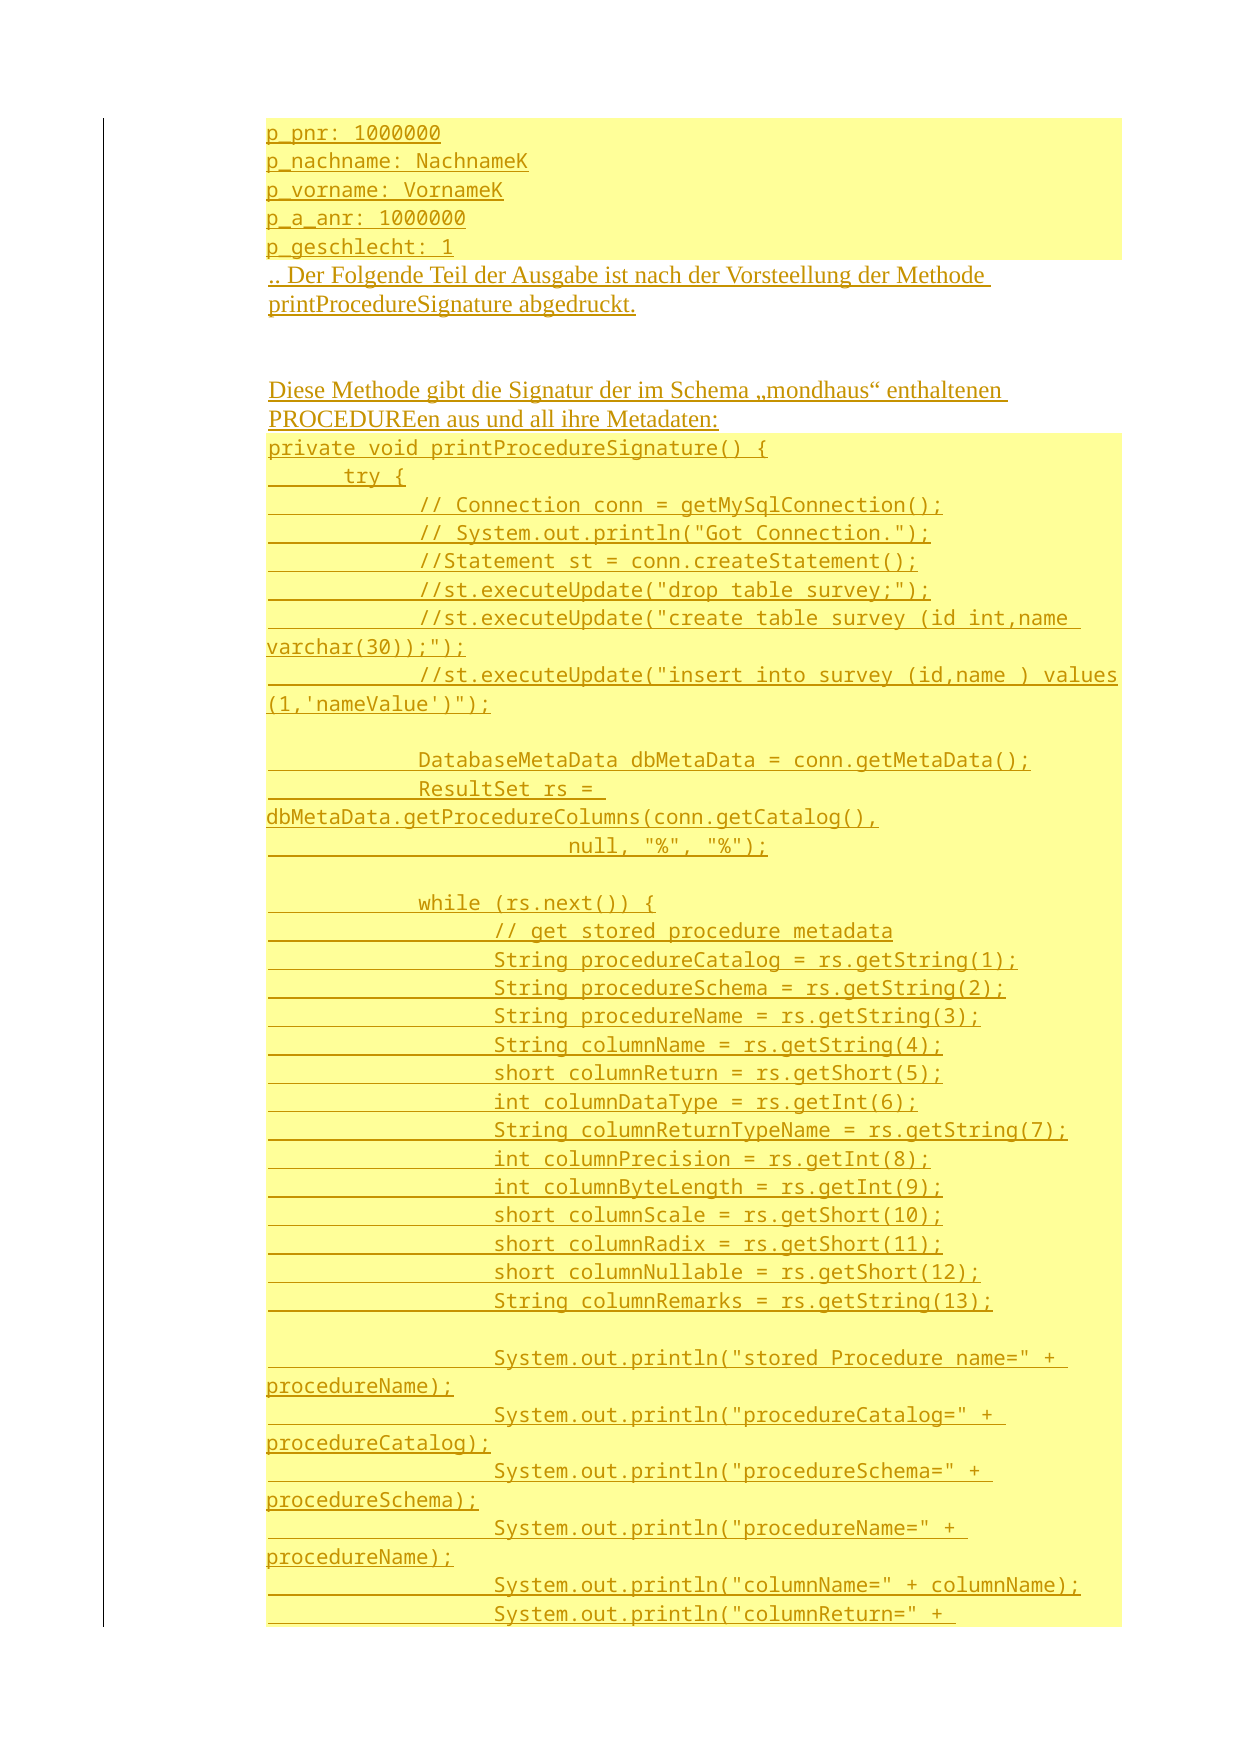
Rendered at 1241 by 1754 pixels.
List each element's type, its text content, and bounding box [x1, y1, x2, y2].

text String procedureSchema = rs.getString(2); [266, 973, 1122, 1002]
text // Connection conn = getMySqlConnection(); [266, 490, 1122, 518]
text p_pnr: 1000000 [266, 118, 1122, 147]
text int columnPrecision = rs.getInt(8); [266, 1144, 1122, 1172]
text String columnReturnTypeName = rs.getString(7); [266, 1115, 1122, 1144]
text //st.executeUpdate("insert into survey (id,name ) values (1,'nameValue')"); [266, 660, 1122, 717]
text System.out.println("procedureCatalog=" + procedureCatalog); [266, 1400, 1122, 1457]
text short columnReturn = rs.getShort(5); [266, 1058, 1122, 1087]
text p_vorname: VornameK [266, 175, 1122, 203]
text String procedureName = rs.getString(3); [266, 1002, 1122, 1030]
text String columnName = rs.getString(4); [266, 1030, 1122, 1058]
text System.out.println("stored Procedure name=" + procedureName); [266, 1343, 1122, 1400]
text System.out.println("columnReturn=" + [266, 1599, 1122, 1627]
text .. Der Folgende Teil der Ausgabe ist nach der Vorsteellung der Methode printProcedureSignature abgedruckt. [268, 260, 1122, 318]
text DatabaseMetaData dbMetaData = conn.getMetaData(); [266, 746, 1122, 774]
text //Statement st = conn.createStatement(); [266, 547, 1122, 575]
text System.out.println("procedureSchema=" + procedureSchema); [266, 1457, 1122, 1513]
text null, "%", "%"); [266, 831, 1122, 859]
text short columnScale = rs.getShort(10); [266, 1201, 1122, 1229]
text // get stored procedure metadata [266, 916, 1122, 945]
text Diese Methode gibt die Signatur der im Schema „mondhaus“ enthaltenen PROCEDUREen aus und all ihre Metadaten: [268, 375, 1122, 433]
text int columnByteLength = rs.getInt(9); [266, 1172, 1122, 1201]
text String procedureCatalog = rs.getString(1); [266, 945, 1122, 973]
text int columnDataType = rs.getInt(6); [266, 1087, 1122, 1115]
text short columnNullable = rs.getShort(12); [266, 1257, 1122, 1286]
text //st.executeUpdate("create table survey (id int,name varchar(30));"); [266, 603, 1122, 660]
text p_geschlecht: 1 [266, 232, 1122, 260]
text p_nachname: NachnameK [266, 147, 1122, 175]
text String columnRemarks = rs.getString(13); [266, 1286, 1122, 1314]
text //st.executeUpdate("drop table survey;"); [266, 575, 1122, 603]
text p_a_anr: 1000000 [266, 203, 1122, 232]
text try { [266, 461, 1122, 490]
text ResultSet rs = dbMetaData.getProcedureColumns(conn.getCatalog(), [266, 774, 1122, 831]
text System.out.println("columnName=" + columnName); [266, 1570, 1122, 1599]
text while (rs.next()) { [266, 888, 1122, 916]
text // System.out.println("Got Connection."); [266, 518, 1122, 547]
text System.out.println("procedureName=" + procedureName); [266, 1513, 1122, 1570]
text private void printProcedureSignature() { [266, 433, 1122, 461]
text short columnRadix = rs.getShort(11); [266, 1229, 1122, 1257]
